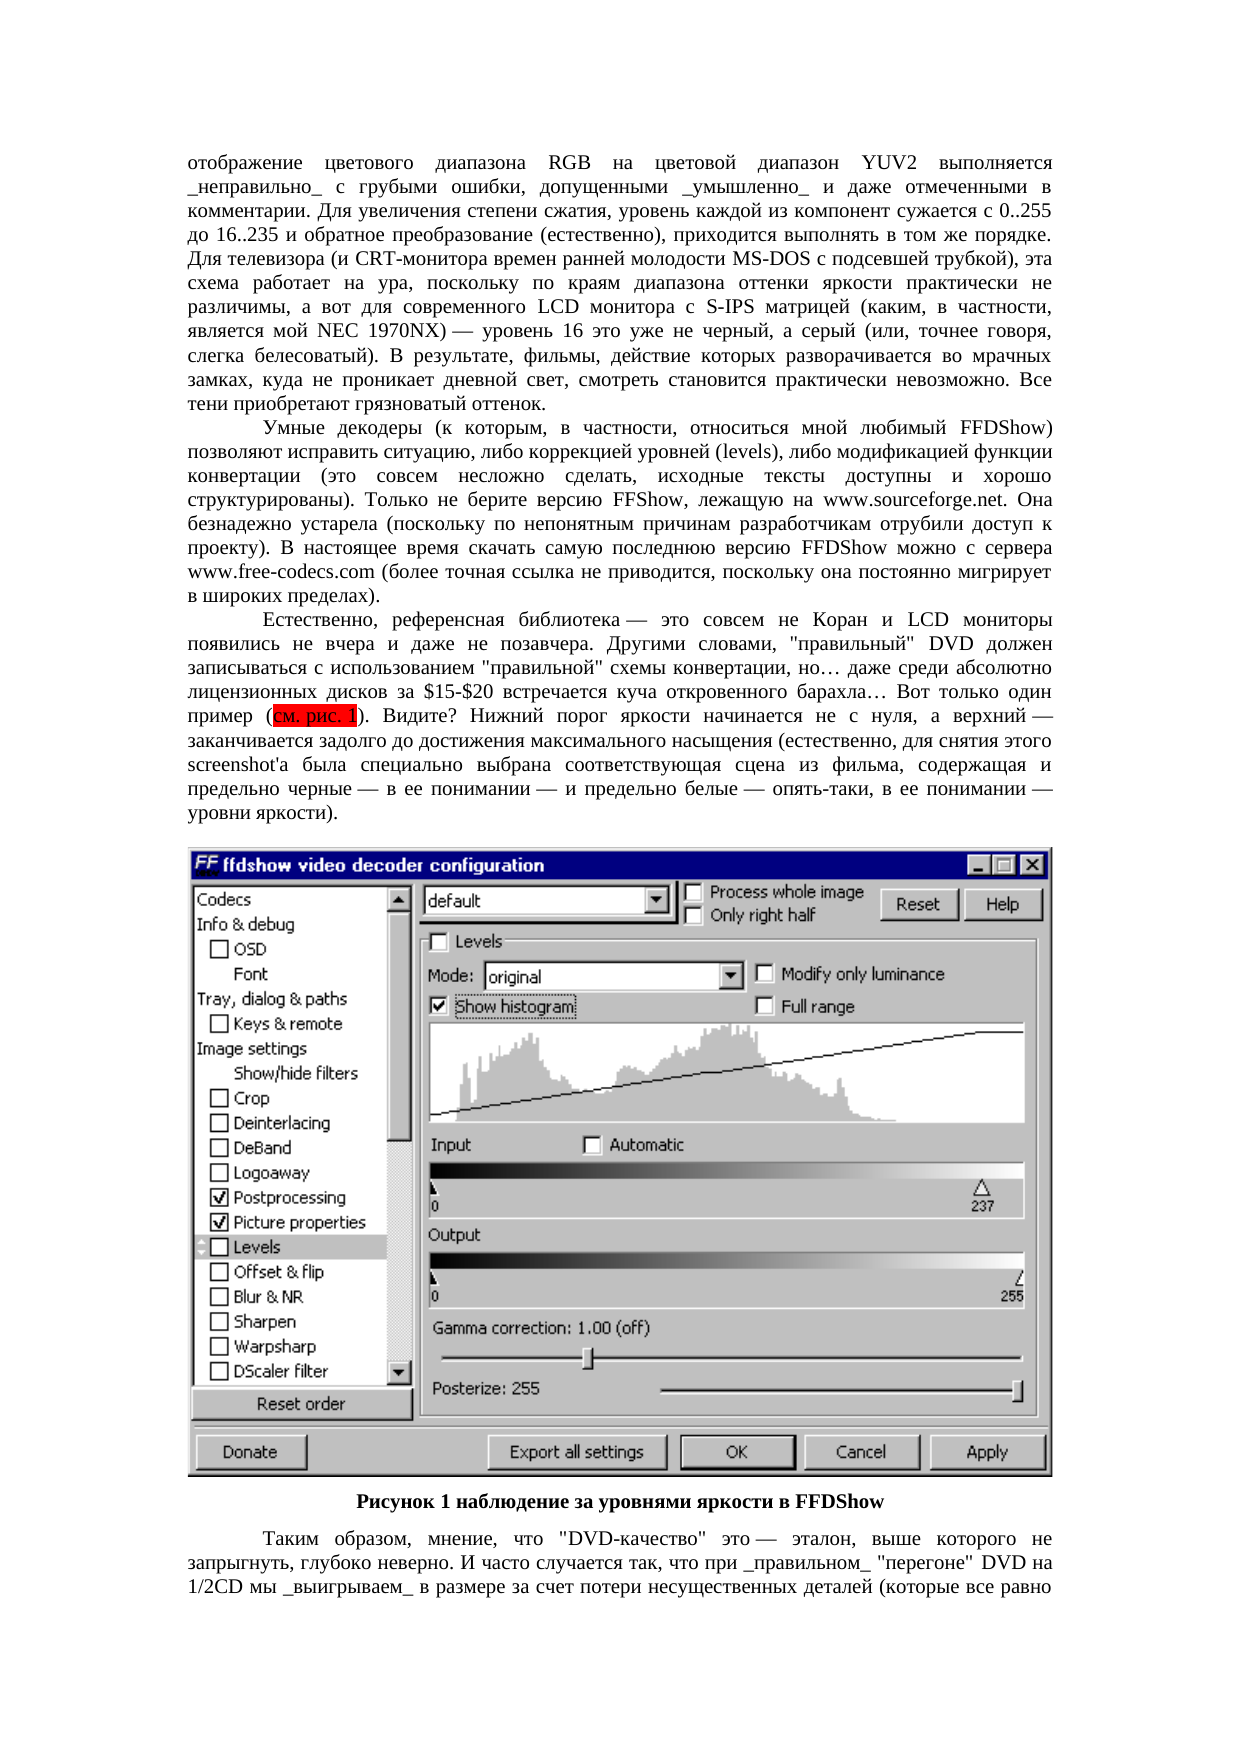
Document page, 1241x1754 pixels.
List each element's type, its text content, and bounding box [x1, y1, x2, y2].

text отображение цветового диапазона RGB на цветовой диапазон YUV2 выполняется _неправильно_ с грубыми ошибки, допущенными _умышленно_ и даже отмеченными в комментарии. Для увеличения степени сжатия, уровень каждой из компонент сужается с 0..255 до 16..235 и обратное преобразование (естественно), приходится выполнять в том же порядке. Для телевизора (и CRT-монитора времен ранней молодости MS-DOS с подсевшей трубкой), эта схема работает на ура, поскольку по краям диапазона оттенки яркости практически не различимы, а вот для современного LCD монитора с S-IPS матрицей (каким, в частности, является мой NEC 1970NX) — уровень 16 это уже не черный, а серый (или, точнее говоря, слегка белесоватый). В результате, фильмы, действие которых разворачивается во мрачных замках, куда не проникает дневной свет, смотреть становится практически невозможно. Все тени приобретают грязноватый оттенок. [187, 150, 1053, 415]
text Естественно, референсная библиотека — это совсем не Коран и LCD мониторы появились не вчера и даже не позавчера. Другими словами, "правильный" DVD должен записываться с использованием "правильной" схемы конвертации, но… даже среди абсолютно лицензионных дисков за $15-$20 встречается куча откровенного барахла… Вот только один пример (см. рис. 1). Видите? Нижний порог яркости начинается не с нуля, а верхний — заканчивается задолго до достижения максимального насыщения (естественно, для снятия этого screenshot'а была специально выбрана соответствующая сцена из фильма, содержащая и предельно черные — в ее понимании — и предельно белые — опять-таки, в ее понимании — уровни яркости). [187, 607, 1053, 824]
text Рисунок 1 наблюдение за уровнями яркости в FFDShow [187, 1489, 1053, 1513]
text Умные декодеры (к которым, в частности, относиться мной любимый FFDShow) позволяют исправить ситуацию, либо коррекцией уровней (levels), либо модификацией функции конвертации (это совсем несложно сделать, исходные тексты доступны и хорошо структурированы). Только не берите версию FFShow, лежащую на www.sourceforge.net. Она безнадежно устарела (поскольку по непонятным причинам разработчикам отрубили доступ к проекту). В настоящее время скачать самую последнюю версию FFDShow можно с сервера www.free-codecs.com (более точная ссылка не приводится, поскольку она постоянно мигрирует в широких пределах). [187, 415, 1053, 607]
picture [187, 847, 1053, 1477]
text Таким образом, мнение, что "DVD-качество" это — эталон, выше которого не запрыгнуть, глубоко неверно. И часто случается так, что при _правильном_ "перегоне" DVD на 1/2CD мы _выигрываем_ в размере за счет потери несущественных деталей (которые все равно [187, 1526, 1053, 1598]
